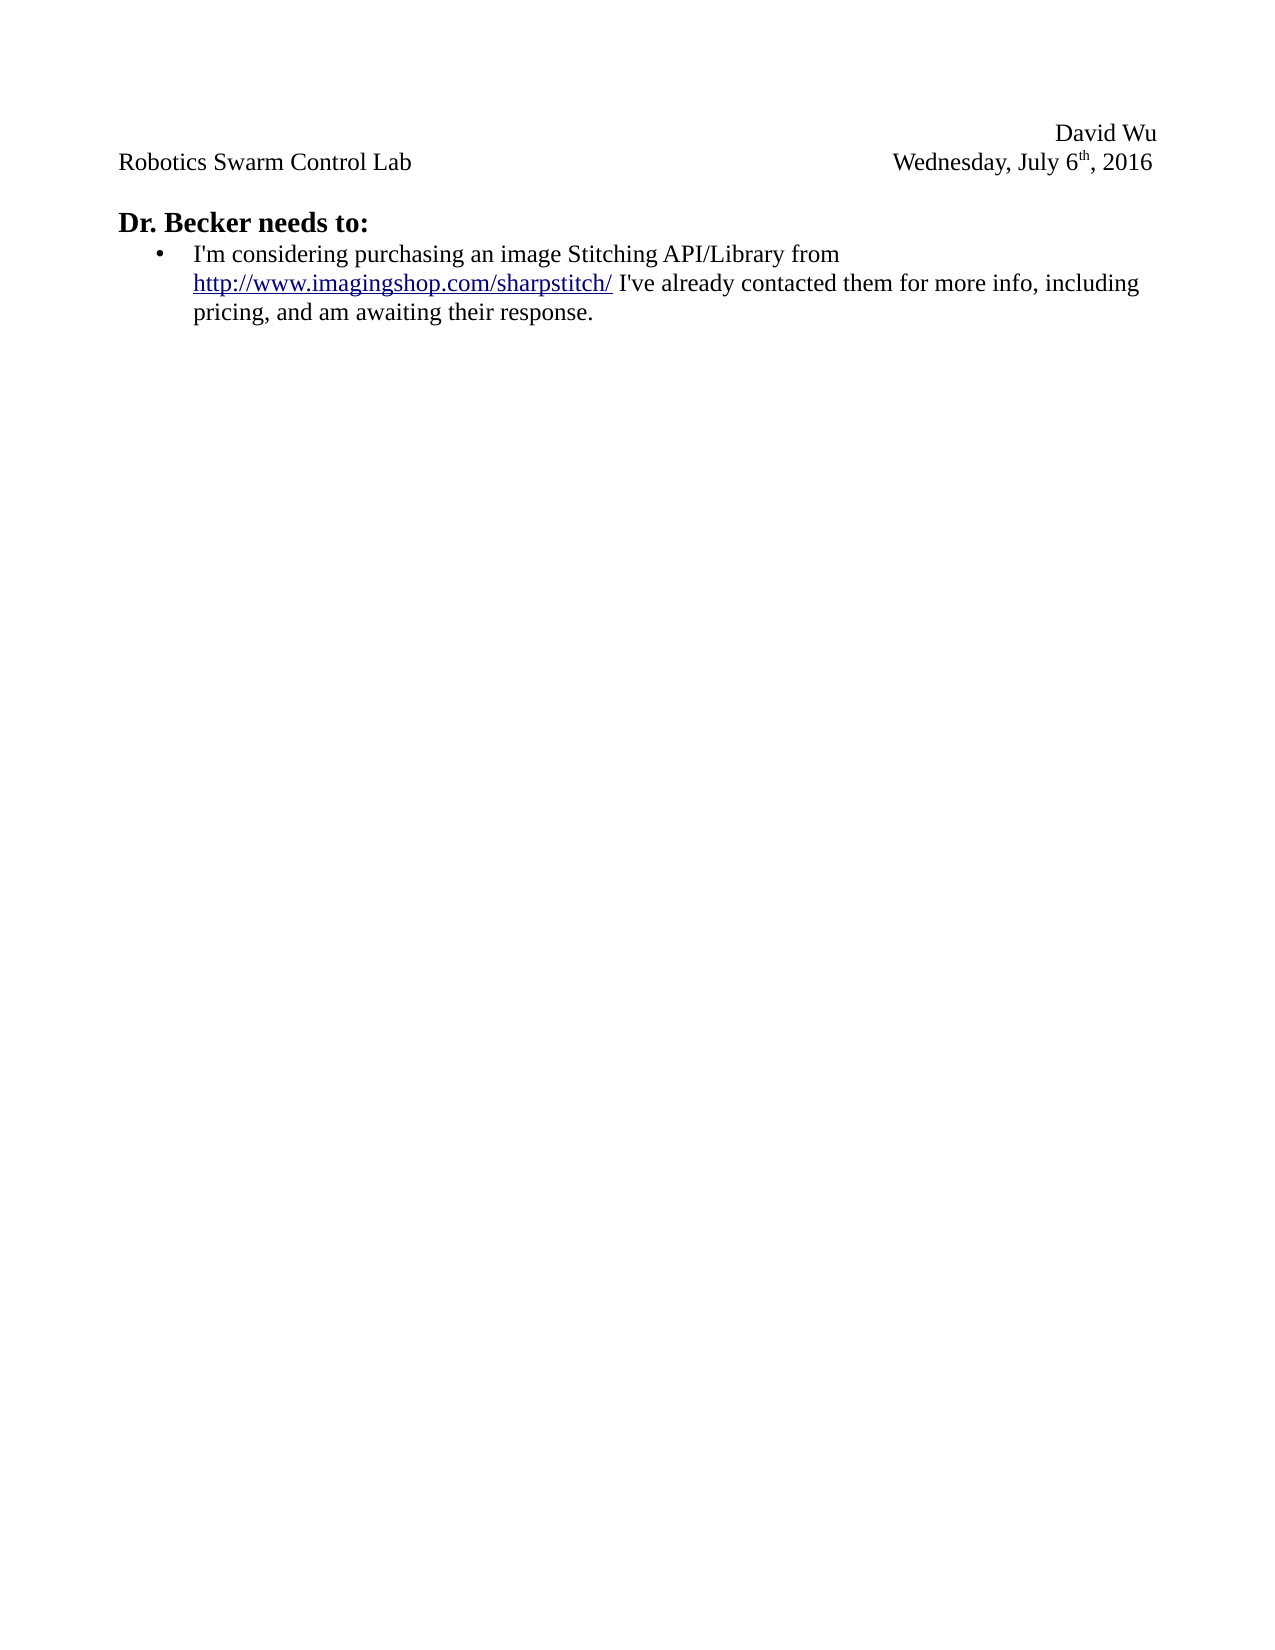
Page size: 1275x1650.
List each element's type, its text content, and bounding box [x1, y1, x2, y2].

text Dr. Becker needs to: [118, 206, 1157, 239]
list I'm considering purchasing an image Stitching API/Library from http://www.imagingshop.com/sharpstitch/ I've already contacted them for more info, including pricing, and am awaiting their response. [156, 239, 1157, 325]
